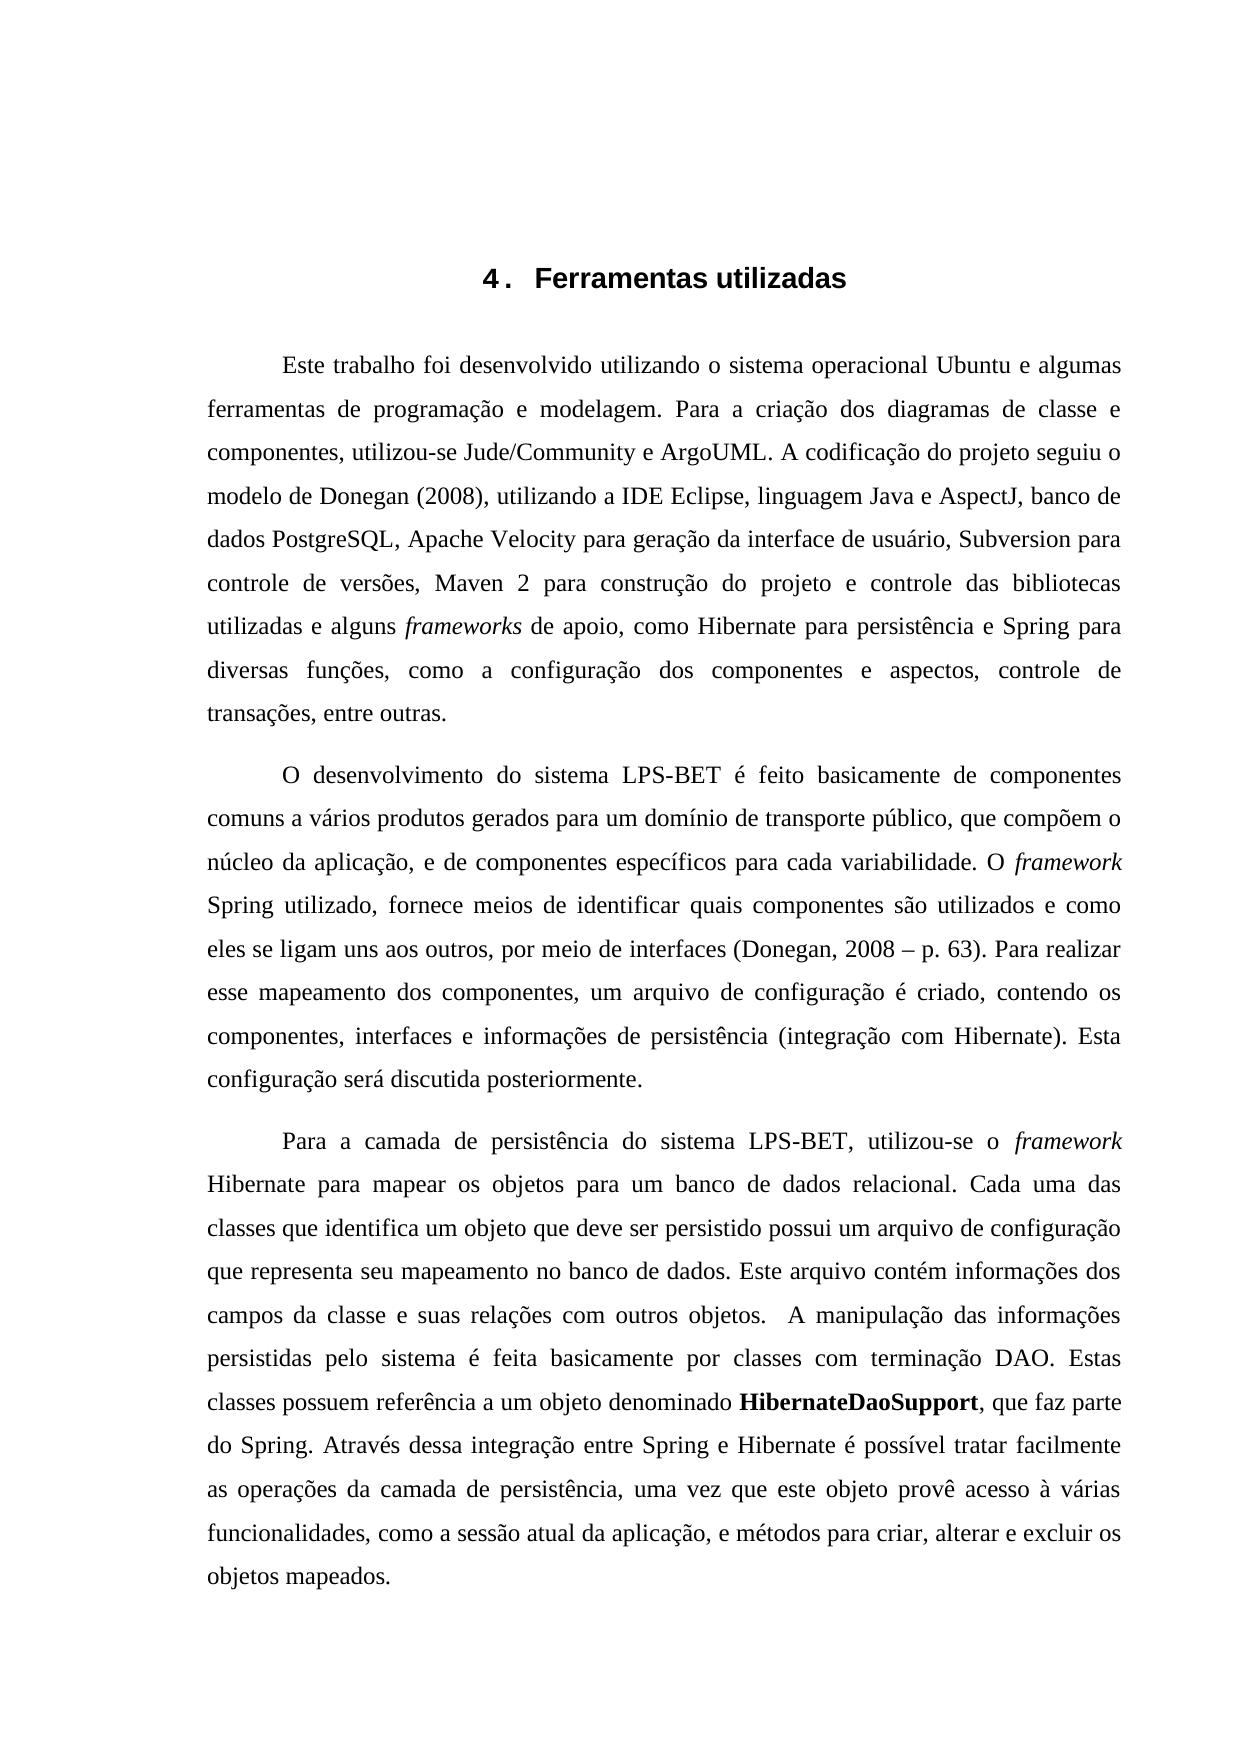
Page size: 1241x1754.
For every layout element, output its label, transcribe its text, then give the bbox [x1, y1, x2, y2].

text Para a camada de persistência do sistema LPS-BET, utilizou-se o framework Hibernate para mapear os objetos para um banco de dados relacional. Cada uma das classes que identifica um objeto que deve ser persistido possui um arquivo de configuração que representa seu mapeamento no banco de dados. Este arquivo contém informações dos campos da classe e suas relações com outros objetos. A manipulação das informações persistidas pelo sistema é feita basicamente por classes com terminação DAO. Estas classes possuem referência a um objeto denominado HibernateDaoSupport, que faz parte do Spring. Através dessa integração entre Spring e Hibernate é possível tratar facilmente as operações da camada de persistência, uma vez que este objeto provê acesso à várias funcionalidades, como a sessão atual da aplicação, e métodos para criar, alterar e excluir os objetos mapeados. [207, 1126, 1122, 1590]
text Este trabalho foi desenvolvido utilizando o sistema operacional Ubuntu e algumas ferramentas de programação e modelagem. Para a criação dos diagramas de classe e componentes, utilizou-se Jude/Community e ArgoUML. A codificação do projeto seguiu o modelo de Donegan (2008), utilizando a IDE Eclipse, linguagem Java e AspectJ, banco de dados PostgreSQL, Apache Velocity para geração da interface de usuário, Subversion para controle de versões, Maven 2 para construção do projeto e controle das bibliotecas utilizadas e alguns frameworks de apoio, como Hibernate para persistência e Spring para diversas funções, como a configuração dos componentes e aspectos, controle de transações, entre outras. [207, 350, 1122, 727]
subtitle Ferramentas utilizadas [207, 261, 1122, 297]
text O desenvolvimento do sistema LPS-BET é feito basicamente de componentes comuns a vários produtos gerados para um domínio de transporte público, que compõem o núcleo da aplicação, e de componentes específicos para cada variabilidade. O framework Spring utilizado, fornece meios de identificar quais componentes são utilizados e como eles se ligam uns aos outros, por meio de interfaces (Donegan, 2008 – p. 63). Para realizar esse mapeamento dos componentes, um arquivo de configuração é criado, contendo os componentes, interfaces e informações de persistência (integração com Hibernate). Esta configuração será discutida posteriormente. [207, 759, 1122, 1093]
